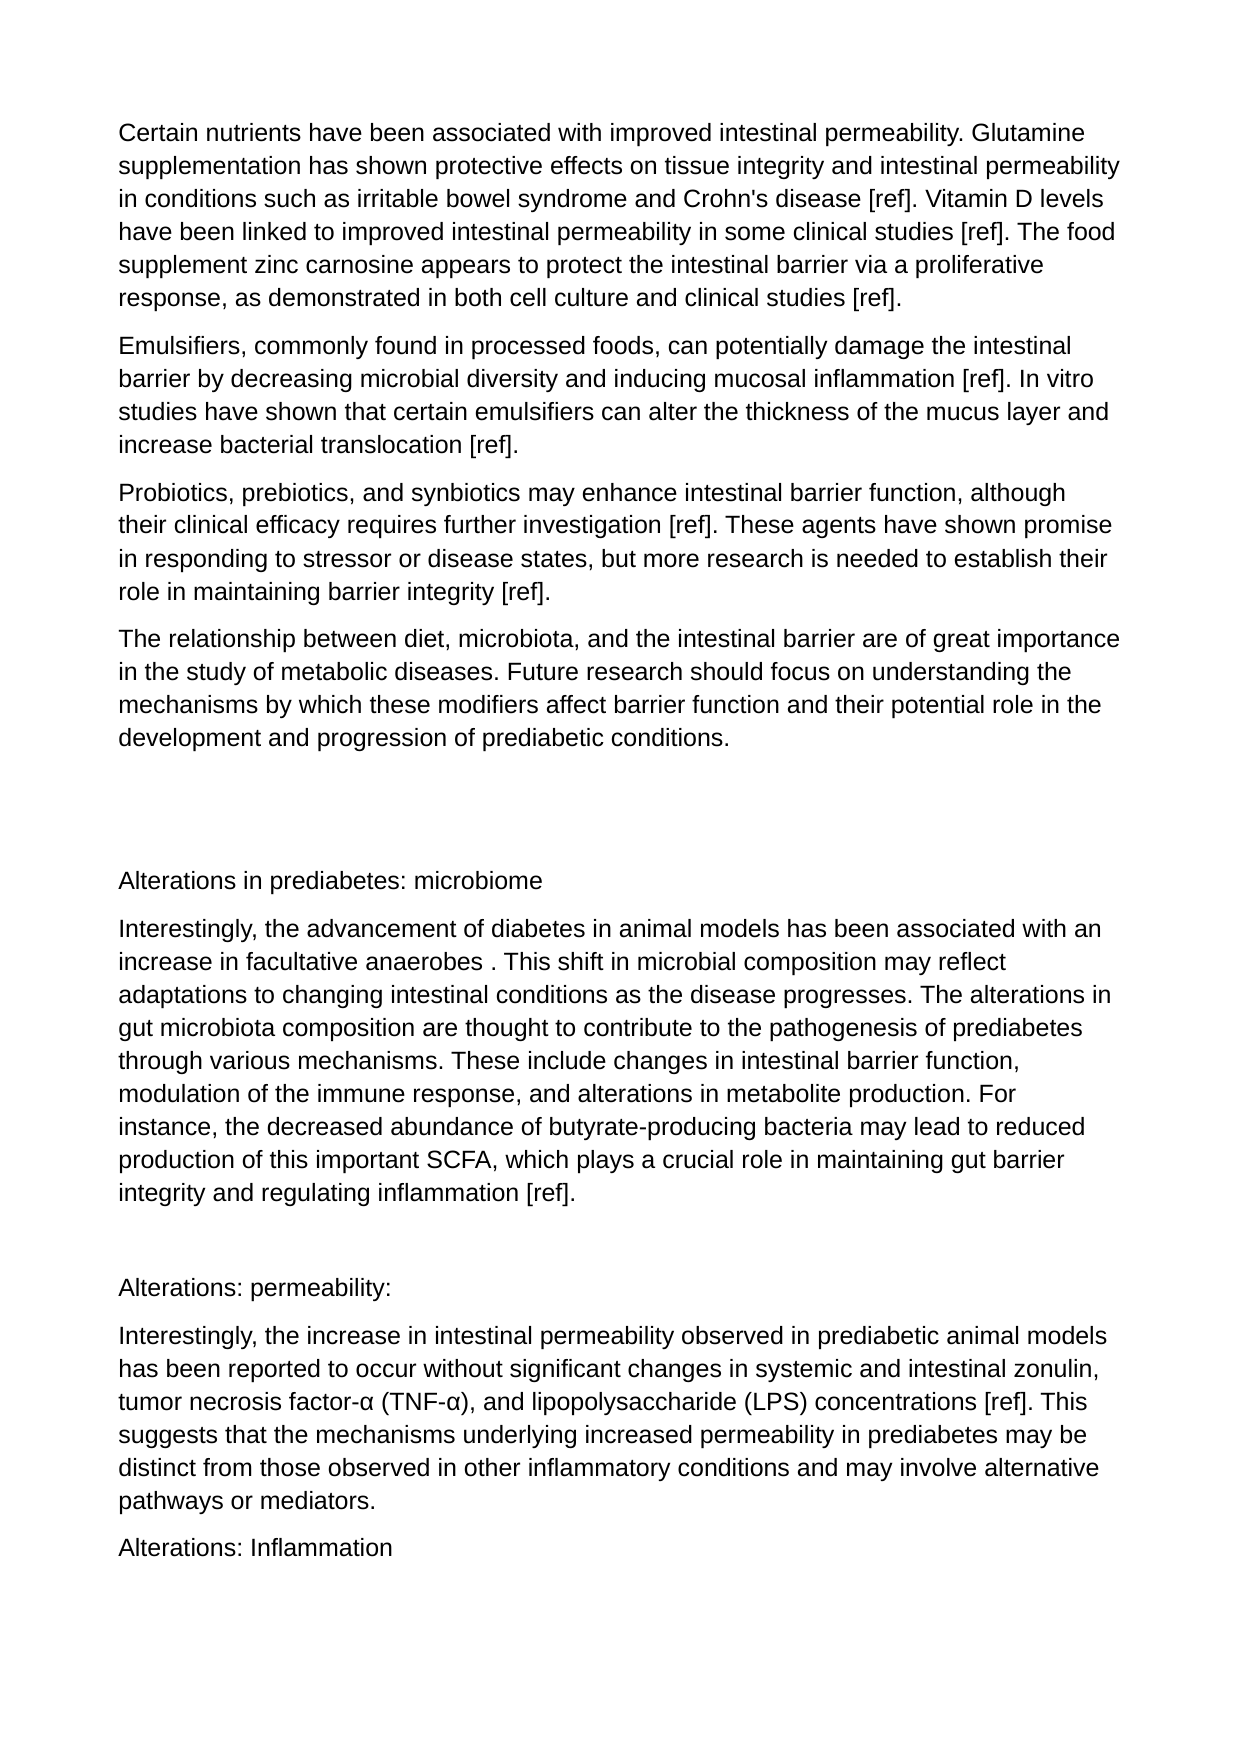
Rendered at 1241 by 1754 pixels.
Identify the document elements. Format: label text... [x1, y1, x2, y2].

text Alterations: Inflammation [118, 1533, 1122, 1562]
text The relationship between diet, microbiota, and the intestinal barrier are of great importance in the study of metabolic diseases. Future research should focus on understanding the mechanisms by which these modifiers affect barrier function and their potential role in the development and progression of prediabetic conditions. [118, 624, 1122, 752]
text Interestingly, the advancement of diabetes in animal models has been associated with an increase in facultative anaerobes . This shift in microbial composition may reflect adaptations to changing intestinal conditions as the disease progresses. The alterations in gut microbiota composition are thought to contribute to the pathogenesis of prediabetes through various mechanisms. These include changes in intestinal barrier function, modulation of the immune response, and alterations in metabolite production. For instance, the decreased abundance of butyrate-producing bacteria may lead to reduced production of this important SCFA, which plays a crucial role in maintaining gut barrier integrity and regulating inflammation [ref]. [118, 914, 1122, 1207]
text Emulsifiers, commonly found in processed foods, can potentially damage the intestinal barrier by decreasing microbial diversity and inducing mucosal inflammation [ref]. In vitro studies have shown that certain emulsifiers can alter the thickness of the mucus layer and increase bacterial translocation [ref]. [118, 331, 1122, 459]
text Interestingly, the increase in intestinal permeability observed in prediabetic animal models has been reported to occur without significant changes in systemic and intestinal zonulin, tumor necrosis factor-α (TNF-α), and lipopolysaccharide (LPS) concentrations [ref]. This suggests that the mechanisms underlying increased permeability in prediabetes may be distinct from those observed in other inflammatory conditions and may involve alternative pathways or mediators. [118, 1321, 1122, 1514]
text Alterations: permeability: [118, 1273, 1122, 1302]
text Probiotics, prebiotics, and synbiotics may enhance intestinal barrier function, although their clinical efficacy requires further investigation [ref]. These agents have shown promise in responding to stressor or disease states, but more research is needed to establish their role in maintaining barrier integrity [ref]. [118, 477, 1122, 605]
text Alterations in prediabetes: microbiome [118, 866, 1122, 895]
text Certain nutrients have been associated with improved intestinal permeability. Glutamine supplementation has shown protective effects on tissue integrity and intestinal permeability in conditions such as irritable bowel syndrome and Crohn's disease [ref]. Vitamin D levels have been linked to improved intestinal permeability in some clinical studies [ref]. The food supplement zinc carnosine appears to protect the intestinal barrier via a proliferative response, as demonstrated in both cell culture and clinical studies [ref]. [118, 118, 1122, 312]
